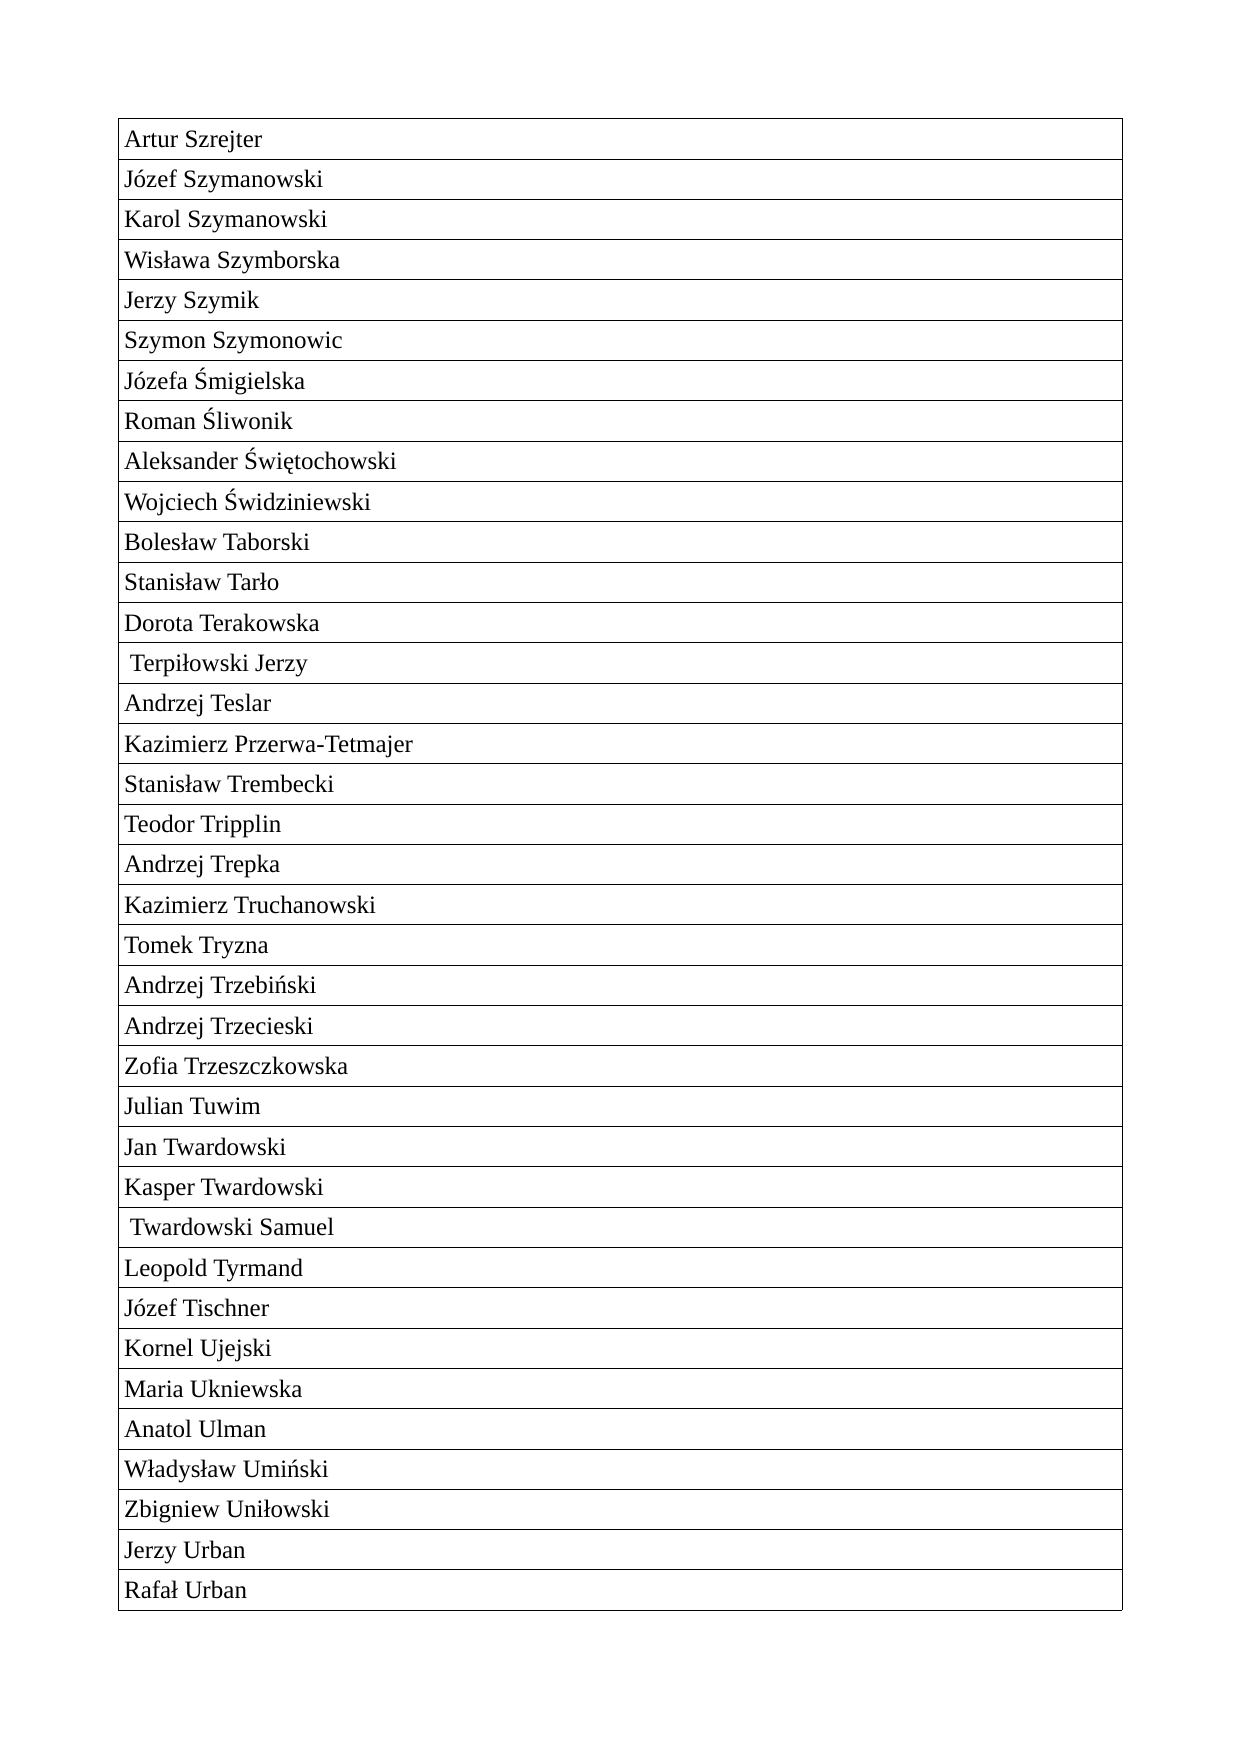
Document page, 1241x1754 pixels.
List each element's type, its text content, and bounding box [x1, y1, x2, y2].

table_cell Tomek Tryzna [119, 925, 620, 965]
table_cell Szymon Szymonowic [119, 321, 620, 360]
table_cell [620, 1167, 1122, 1207]
table_cell Kazimierz Truchanowski [119, 885, 620, 924]
table_cell [620, 805, 1122, 844]
table_cell Stanisław Tarło [119, 563, 620, 602]
table_cell [620, 200, 1122, 239]
table_cell [620, 240, 1122, 279]
table_cell Stanisław Trembecki [119, 764, 620, 803]
table_cell [620, 1570, 1122, 1610]
table_cell [620, 1006, 1122, 1045]
table_cell [620, 603, 1122, 642]
table_cell Zbigniew Uniłowski [119, 1490, 620, 1529]
table_cell Anatol Ulman [119, 1409, 620, 1448]
table_cell Rafał Urban [119, 1570, 620, 1610]
table_cell Józef Szymanowski [119, 160, 620, 199]
table_cell [620, 1208, 1122, 1247]
table_cell [620, 764, 1122, 803]
table_cell [620, 1369, 1122, 1408]
table_cell Józefa Śmigielska [119, 361, 620, 400]
table_cell Wojciech Świdziniewski [119, 482, 620, 521]
table_cell Jan Twardowski [119, 1127, 620, 1166]
table_cell Andrzej Trzecieski [119, 1006, 620, 1045]
table_cell [620, 482, 1122, 521]
table_cell Julian Tuwim [119, 1087, 620, 1126]
table_cell [620, 280, 1122, 320]
table_cell [620, 1450, 1122, 1489]
table_cell [620, 1087, 1122, 1126]
table_cell Kasper Twardowski [119, 1167, 620, 1207]
table_cell Aleksander Świętochowski [119, 442, 620, 481]
table_cell [620, 724, 1122, 763]
table_cell [620, 925, 1122, 965]
table_cell Dorota Terakowska [119, 603, 620, 642]
table_cell [620, 1248, 1122, 1287]
table_cell [620, 966, 1122, 1005]
table_cell [620, 643, 1122, 682]
table_cell Teodor Tripplin [119, 805, 620, 844]
table_cell [620, 522, 1122, 562]
table_cell [620, 160, 1122, 199]
table_cell Leopold Tyrmand [119, 1248, 620, 1287]
table_cell Andrzej Trepka [119, 845, 620, 884]
table_cell [620, 321, 1122, 360]
table_cell Terpiłowski Jerzy [119, 643, 620, 682]
table_cell Andrzej Trzebiński [119, 966, 620, 1005]
table_cell [620, 845, 1122, 884]
table_cell Wisława Szymborska [119, 240, 620, 279]
table_cell [620, 401, 1122, 441]
table_cell [620, 442, 1122, 481]
table_cell [620, 885, 1122, 924]
table_cell [620, 1409, 1122, 1448]
table_cell Karol Szymanowski [119, 200, 620, 239]
table_cell Bolesław Taborski [119, 522, 620, 562]
table_cell Władysław Umiński [119, 1450, 620, 1489]
table_cell [620, 684, 1122, 723]
table_cell Józef Tischner [119, 1288, 620, 1327]
table_cell Jerzy Szymik [119, 280, 620, 320]
table_cell [620, 361, 1122, 400]
table_cell Jerzy Urban [119, 1530, 620, 1569]
table_cell [620, 1127, 1122, 1166]
table_cell [620, 1046, 1122, 1086]
table_cell Kazimierz Przerwa-Tetmajer [119, 724, 620, 763]
table_cell Maria Ukniewska [119, 1369, 620, 1408]
table_cell Artur Szrejter [119, 119, 620, 158]
table_cell Andrzej Teslar [119, 684, 620, 723]
table_cell [620, 1490, 1122, 1529]
table_cell [620, 1329, 1122, 1368]
table_cell Zofia Trzeszczkowska [119, 1046, 620, 1086]
table_cell Kornel Ujejski [119, 1329, 620, 1368]
table_cell [620, 119, 1122, 158]
table_cell [620, 563, 1122, 602]
table_cell Twardowski Samuel [119, 1208, 620, 1247]
table_cell [620, 1288, 1122, 1327]
table_cell [620, 1530, 1122, 1569]
table_cell Roman Śliwonik [119, 401, 620, 441]
